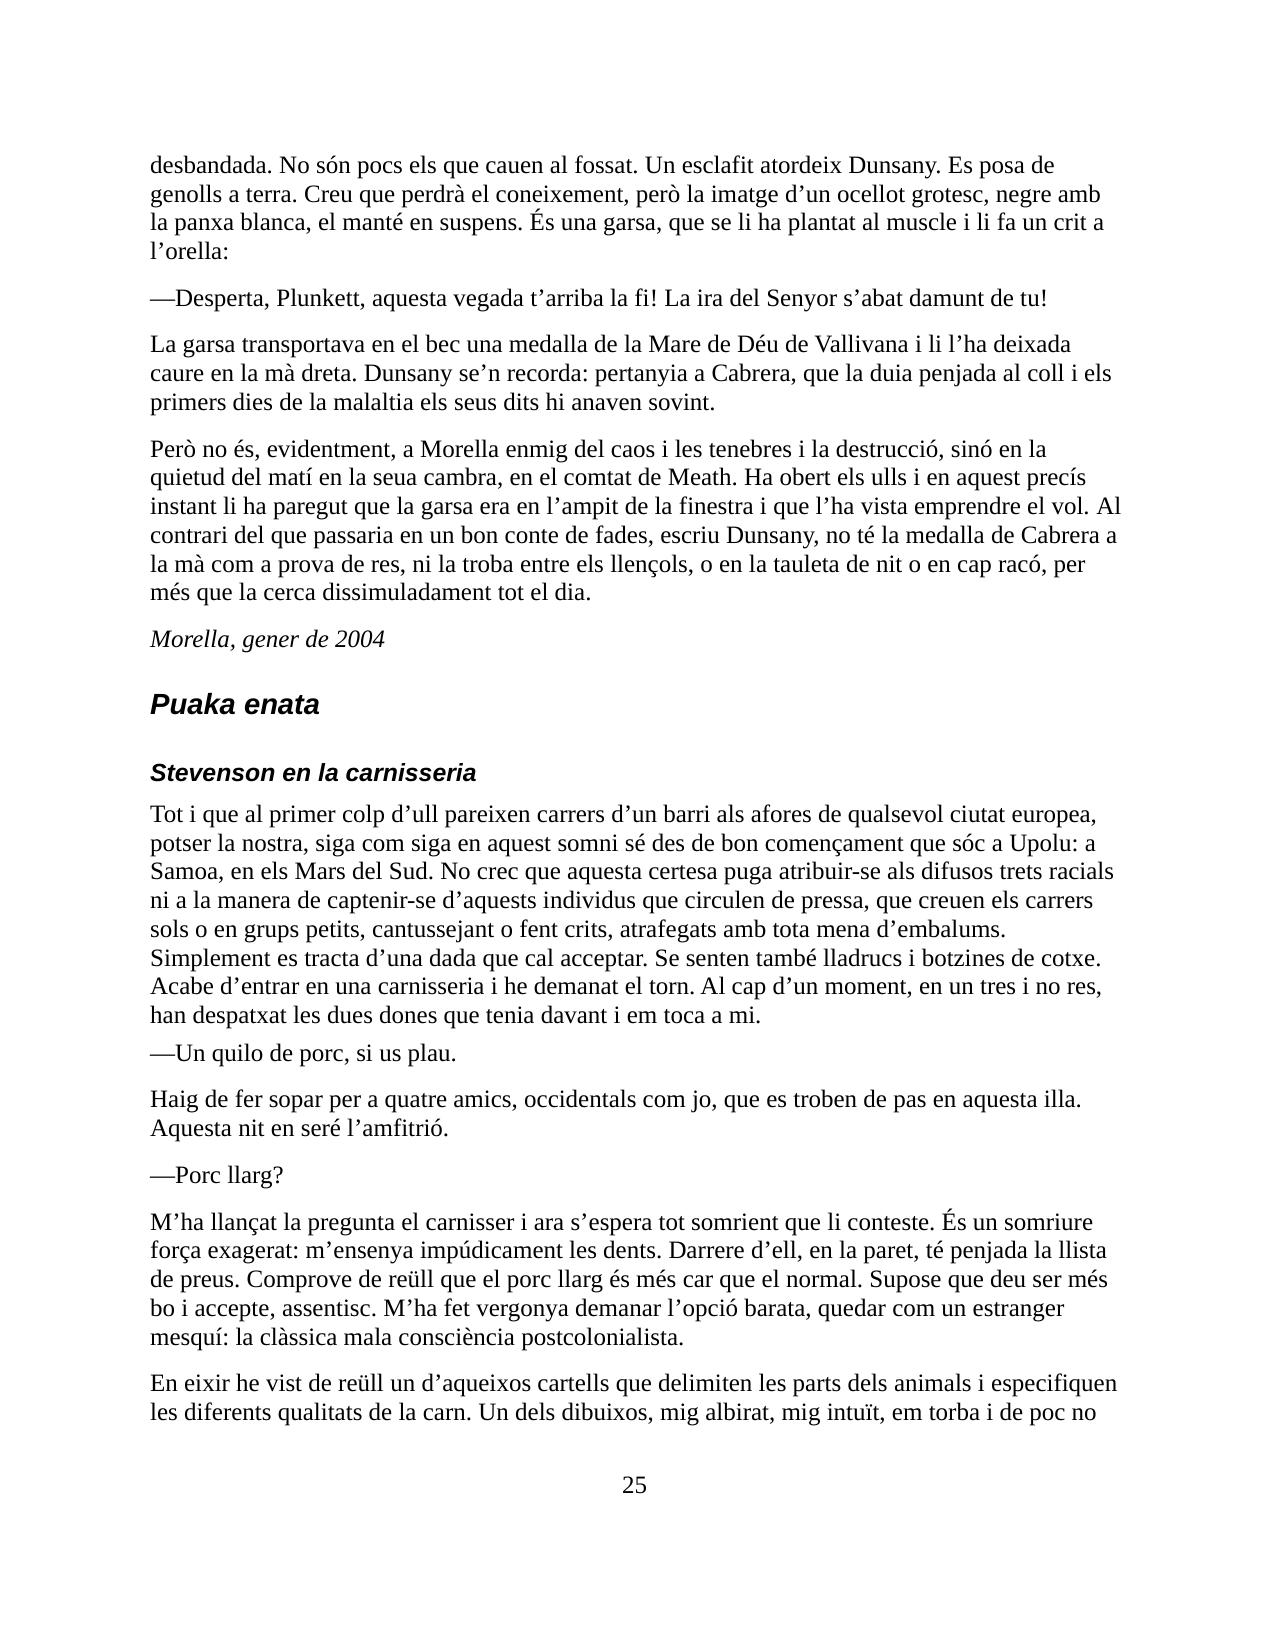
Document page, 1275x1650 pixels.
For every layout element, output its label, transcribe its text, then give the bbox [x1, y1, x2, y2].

text Tot i que al primer colp d’ull pareixen carrers d’un barri als afores de qualsevol ciutat europea, potser la nostra, siga com siga en aquest somni sé des de bon començament que sóc a Upolu: a Samoa, en els Mars del Sud. No crec que aquesta certesa puga atribuir-se als difusos trets racials ni a la manera de captenir-se d’aquests individus que circulen de pressa, que creuen els carrers sols o en grups petits, cantussejant o fent crits, atrafegats amb tota mena d’embalums. Simplement es tracta d’una dada que cal acceptar. Se senten també lladrucs i botzines de cotxe. Acabe d’entrar en una carnisseria i he demanat el torn. Al cap d’un moment, en un tres i no res, han despatxat les dues dones que tenia davant i em toca a mi. [150, 799, 1125, 1029]
text —Un quilo de porc, si us plau. [150, 1038, 1125, 1067]
text Morella, gener de 2004 [150, 624, 1125, 653]
text La garsa transportava en el bec una medalla de la Mare de Déu de Vallivana i li l’ha deixada caure en la mà dreta. Dunsany se’n recorda: pertanyia a Cabrera, que la duia penjada al coll i els primers dies de la malaltia els seus dits hi anaven sovint. [150, 329, 1125, 416]
text Però no és, evidentment, a Morella enmig del caos i les tenebres i la destrucció, sinó en la quietud del matí en la seua cambra, en el comtat de Meath. Ha obert els ulls i en aquest precís instant li ha paregut que la garsa era en l’ampit de la finestra i que l’ha vista emprendre el vol. Al contrari del que passaria en un bon conte de fades, escriu Dunsany, no té la medalla de Cabrera a la mà com a prova de res, ni la troba entre els llençols, o en la tauleta de nit o en cap racó, per més que la cerca dissimuladament tot el dia. [150, 434, 1125, 606]
subtitle Stevenson en la carnisseria [150, 758, 1125, 786]
text M’ha llançat la pregunta el carnisser i ara s’espera tot somrient que li conteste. És un somriure força exagerat: m’ensenya impúdicament les dents. Darrere d’ell, en la paret, té penjada la llista de preus. Comprove de reüll que el porc llarg és més car que el normal. Supose que deu ser més bo i accepte, assentisc. M’ha fet vergonya demanar l’opció barata, quedar com un estranger mesquí: la clàssica mala consciència postcolonialista. [150, 1207, 1125, 1350]
text —Porc llarg? [150, 1160, 1125, 1189]
text Haig de fer sopar per a quatre amics, occidentals com jo, que es troben de pas en aquesta illa. Aquesta nit en seré l’amfitrió. [150, 1084, 1125, 1142]
text desbandada. No són pocs els que cauen al fossat. Un esclafit atordeix Dunsany. Es posa de genolls a terra. Creu que perdrà el coneixement, però la imatge d’un ocellot grotesc, negre amb la panxa blanca, el manté en suspens. És una garsa, que se li ha plantat al muscle i li fa un crit a l’orella: [150, 150, 1125, 265]
text —Desperta, Plunkett, aquesta vegada t’arriba la fi! La ira del Senyor s’abat damunt de tu! [150, 283, 1125, 312]
subtitle Puaka enata [150, 687, 1125, 720]
text En eixir he vist de reüll un d’aqueixos cartells que delimiten les parts dels animals i especifiquen les diferents qualitats de la carn. Un dels dibuixos, mig albirat, mig intuït, em torba i de poc no [150, 1368, 1125, 1426]
